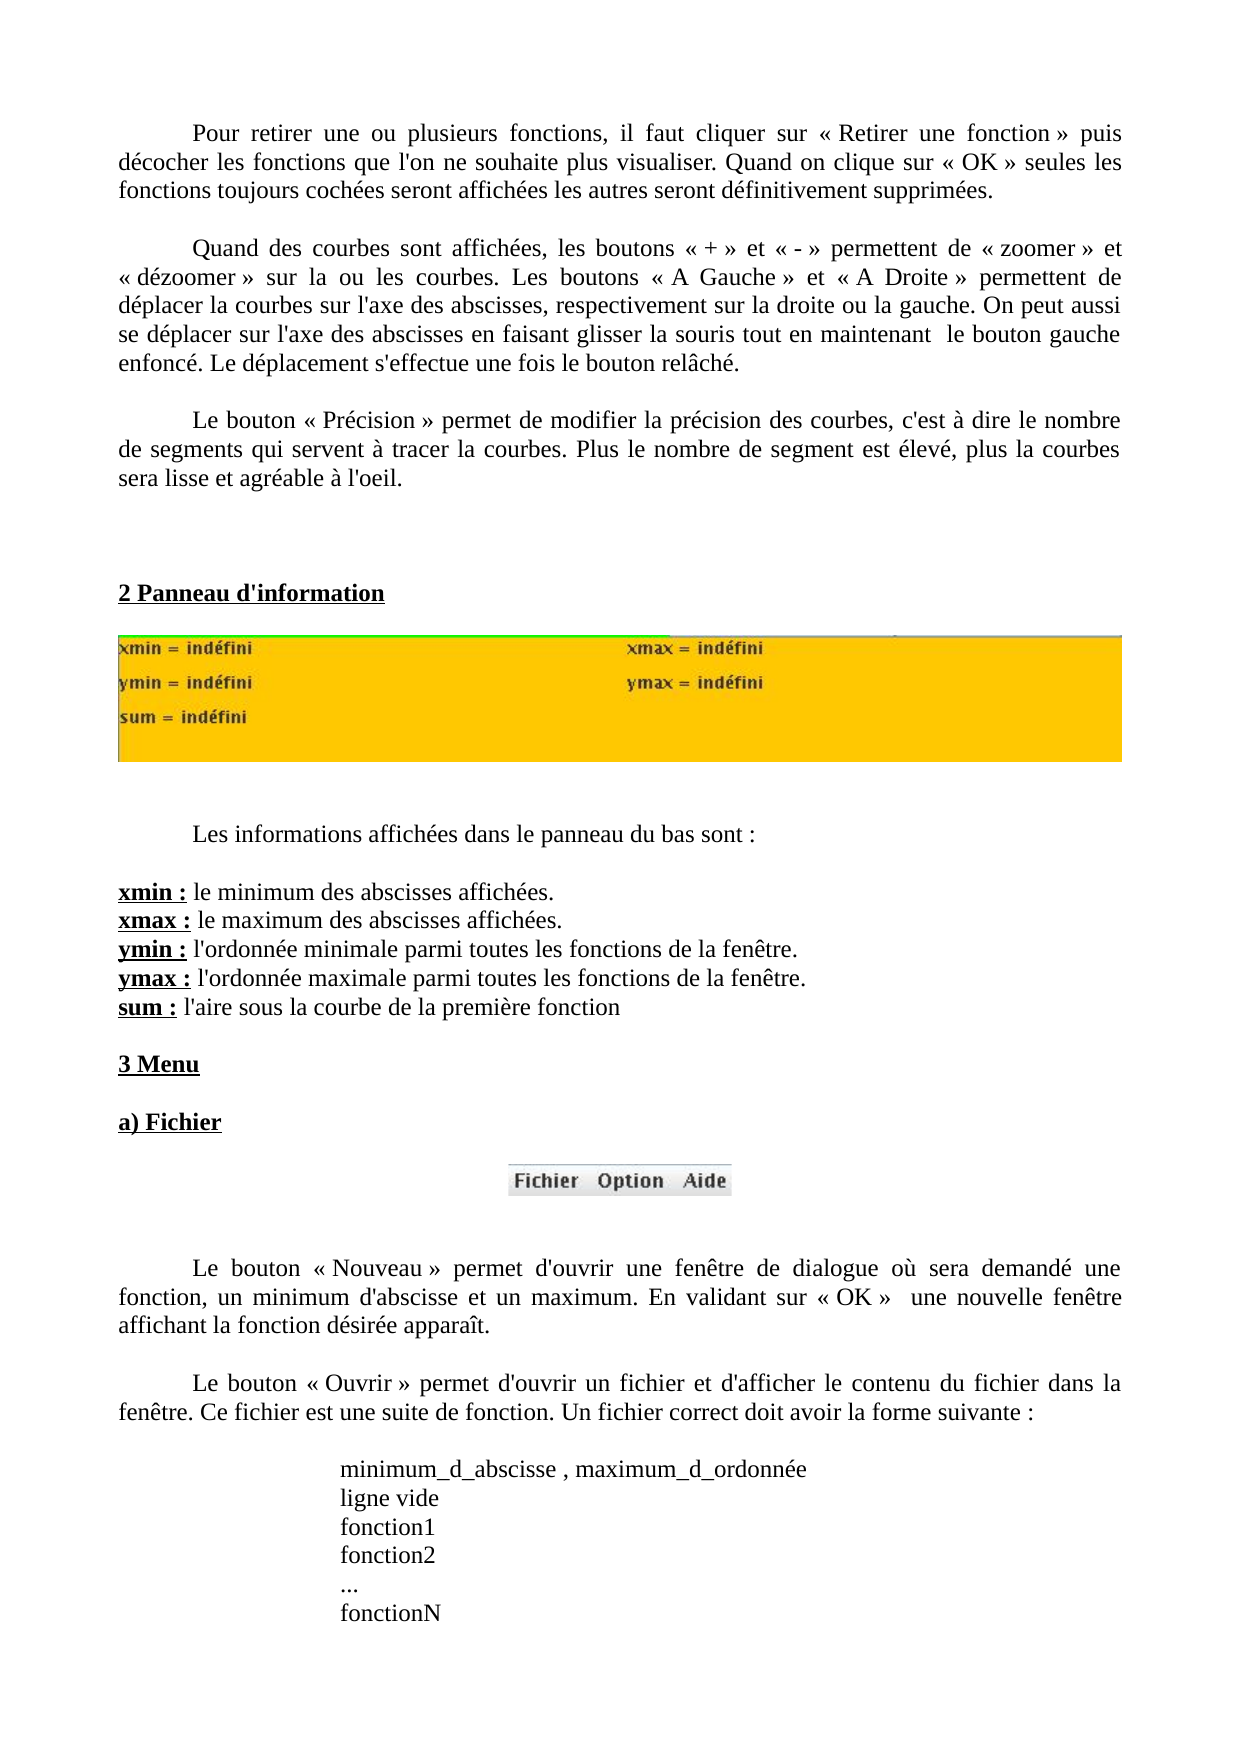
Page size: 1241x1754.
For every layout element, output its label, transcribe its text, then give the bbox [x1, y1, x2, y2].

text fonction2 [118, 1541, 1122, 1569]
text 2 Panneau d'information [118, 578, 1122, 607]
text ligne vide [118, 1483, 1122, 1512]
picture [118, 635, 1122, 762]
text Le bouton « Précision » permet de modifier la précision des courbes, c'est à dire le nombre de segments qui servent à tracer la courbes. Plus le nombre de segment est élevé, plus la courbes sera lisse et agréable à l'oeil. [118, 406, 1122, 492]
text ymin : l'ordonnée minimale parmi toutes les fonctions de la fenêtre. [118, 934, 1122, 963]
picture [508, 1164, 732, 1196]
text Quand des courbes sont affichées, les boutons « + » et « - » permettent de « zoomer » et « dézoomer » sur la ou les courbes. Les boutons « A Gauche » et « A Droite » permettent de déplacer la courbes sur l'axe des abscisses, respectivement sur la droite ou la gauche. On peut aussi se déplacer sur l'axe des abscisses en faisant glisser la souris tout en maintenant le bouton gauche enfoncé. Le déplacement s'effectue une fois le bouton relâché. [118, 233, 1122, 377]
text Les informations affichées dans le panneau du bas sont : [118, 819, 1122, 848]
text fonctionN [118, 1598, 1122, 1627]
text fonction1 [118, 1512, 1122, 1541]
text xmin : le minimum des abscisses affichées. [118, 877, 1122, 906]
text Le bouton « Ouvrir » permet d'ouvrir un fichier et d'afficher le contenu du fichier dans la fenêtre. Ce fichier est une suite de fonction. Un fichier correct doit avoir la forme suivante : [118, 1368, 1122, 1426]
text minimum_d_abscisse , maximum_d_ordonnée [118, 1454, 1122, 1483]
text sum : l'aire sous la courbe de la première fonction [118, 992, 1122, 1021]
text Pour retirer une ou plusieurs fonctions, il faut cliquer sur « Retirer une fonction » puis décocher les fonctions que l'on ne souhaite plus visualiser. Quand on clique sur « OK » seules les fonctions toujours cochées seront affichées les autres seront définitivement supprimées. [118, 118, 1122, 204]
text Le bouton « Nouveau » permet d'ouvrir une fenêtre de dialogue où sera demandé une fonction, un minimum d'abscisse et un maximum. En validant sur « OK » une nouvelle fenêtre affichant la fonction désirée apparaît. [118, 1253, 1122, 1339]
text ymax : l'ordonnée maximale parmi toutes les fonctions de la fenêtre. [118, 963, 1122, 992]
text ... [118, 1569, 1122, 1598]
text a) Fichier [118, 1107, 1122, 1136]
text 3 Menu [118, 1049, 1122, 1078]
text xmax : le maximum des abscisses affichées. [118, 906, 1122, 934]
